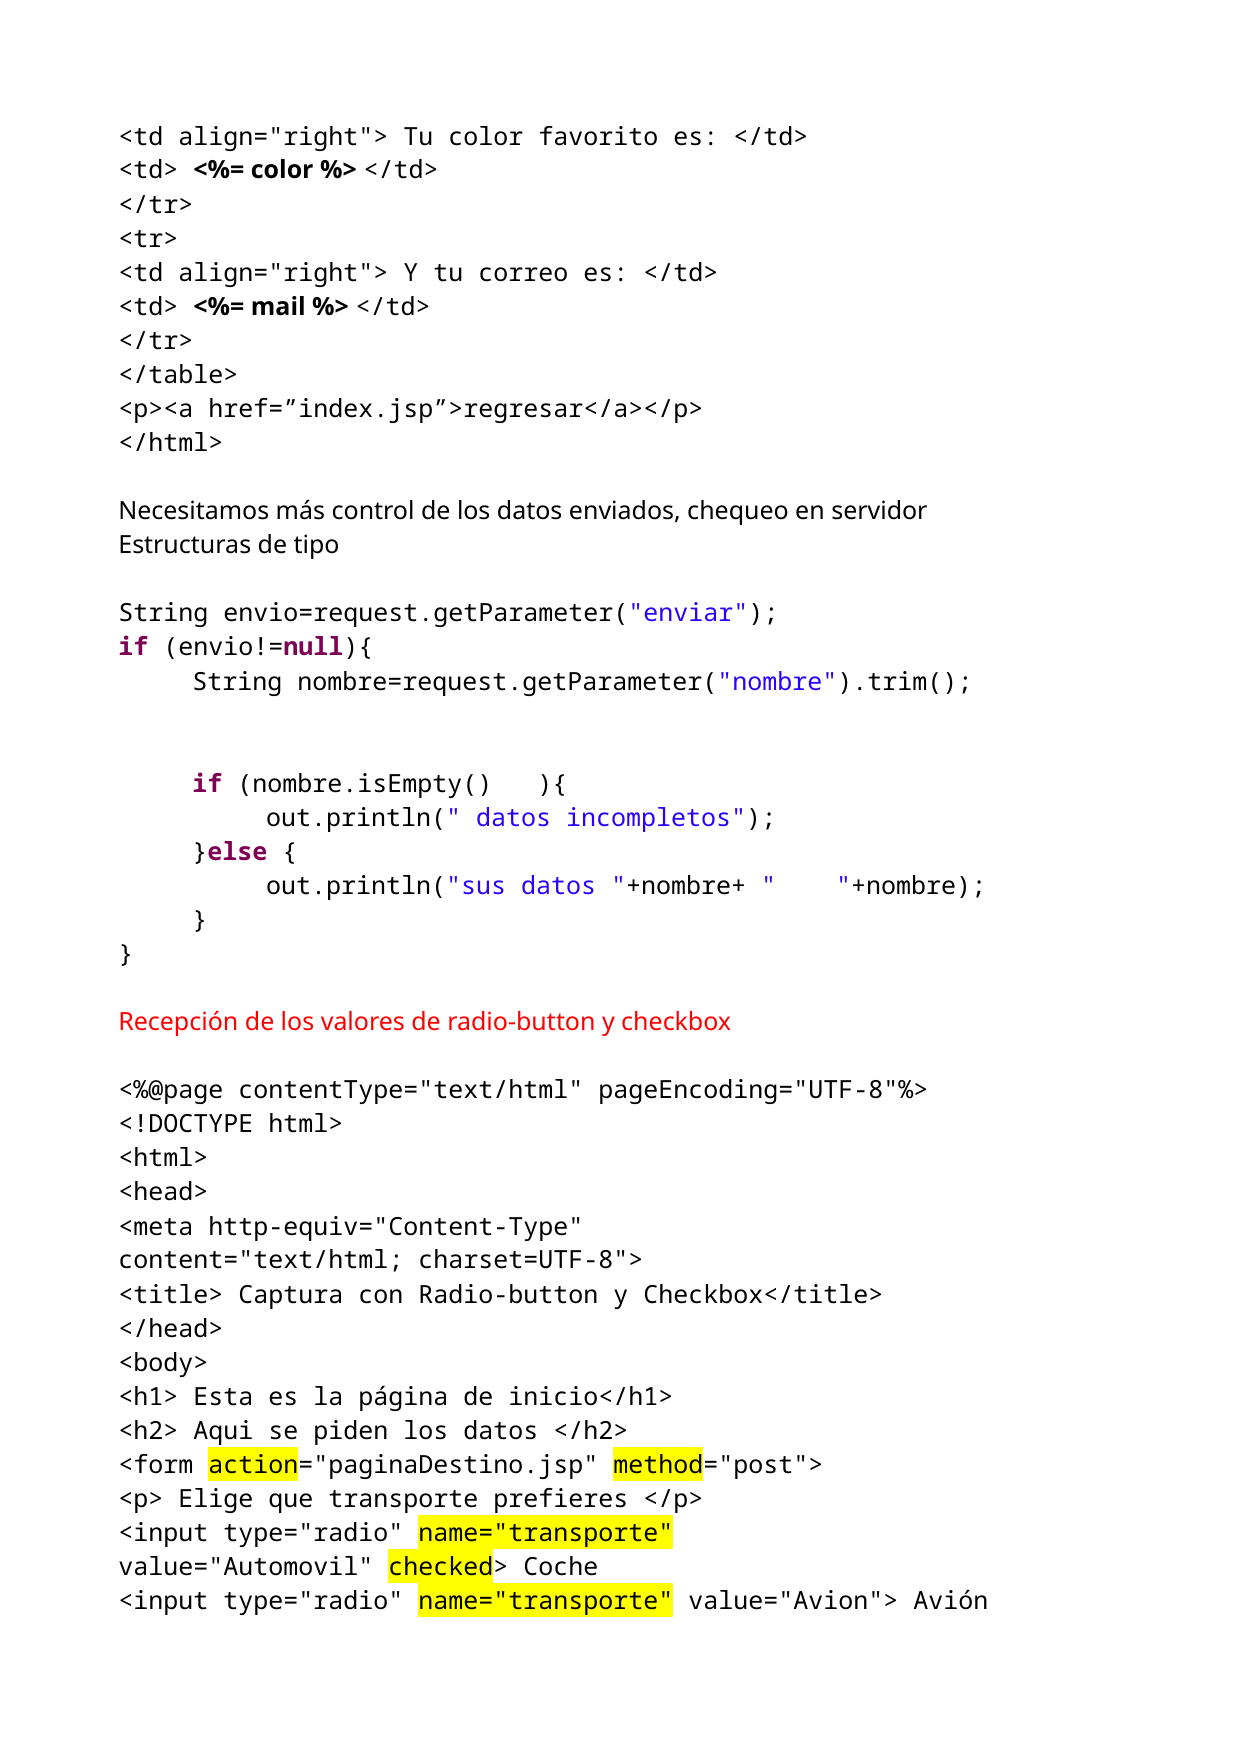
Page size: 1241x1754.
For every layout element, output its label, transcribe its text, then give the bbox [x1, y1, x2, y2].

text <td align="right"> Y tu correo es: </td> [118, 254, 1122, 288]
text <td> <%= mail %> </td> [118, 288, 1122, 322]
text Necesitamos más control de los datos enviados, chequeo en servidor [118, 493, 1122, 527]
text <input type="radio" name="transporte" [118, 1515, 1122, 1549]
text <body> [118, 1344, 1122, 1378]
text <p> Elige que transporte prefieres </p> [118, 1481, 1122, 1515]
text <p><a href=”index.jsp”>regresar</a></p> [118, 391, 1122, 425]
text value="Automovil" checked> Coche [118, 1549, 1122, 1583]
text Recepción de los valores de radio-button y checkbox [118, 1004, 1122, 1038]
text <title> Captura con Radio-button y Checkbox</title> [118, 1276, 1122, 1310]
text <td align="right"> Tu color favorito es: </td> [118, 118, 1122, 152]
text <h1> Esta es la página de inicio</h1> [118, 1378, 1122, 1412]
text out.println("sus datos "+nombre+ " "+nombre); [118, 867, 1122, 902]
text content="text/html; charset=UTF-8"> [118, 1242, 1122, 1276]
text <%@page contentType="text/html" pageEncoding="UTF-8"%> [118, 1072, 1122, 1106]
text <form action="paginaDestino.jsp" method="post"> [118, 1447, 1122, 1481]
text <!DOCTYPE html> [118, 1106, 1122, 1140]
text <meta http-equiv="Content-Type" [118, 1208, 1122, 1242]
text <head> [118, 1174, 1122, 1208]
text if (nombre.isEmpty() ){ [118, 765, 1122, 799]
text if (envio!=null){ [118, 629, 1122, 663]
text Estructuras de tipo [118, 527, 1122, 561]
text } [118, 936, 1122, 970]
text String envio=request.getParameter("enviar"); [118, 595, 1122, 629]
text </tr> [118, 186, 1122, 220]
text String nombre=request.getParameter("nombre").trim(); [118, 663, 1122, 697]
text </head> [118, 1310, 1122, 1344]
text <td> <%= color %> </td> [118, 152, 1122, 186]
text <h2> Aqui se piden los datos </h2> [118, 1412, 1122, 1447]
text out.println(" datos incompletos"); [118, 799, 1122, 833]
text </html> [118, 425, 1122, 459]
text } [118, 902, 1122, 936]
text <input type="radio" name="transporte" value="Avion"> Avión [118, 1583, 1122, 1617]
text <html> [118, 1140, 1122, 1174]
text </table> [118, 357, 1122, 391]
text <tr> [118, 220, 1122, 254]
text }else { [118, 833, 1122, 867]
text </tr> [118, 322, 1122, 357]
